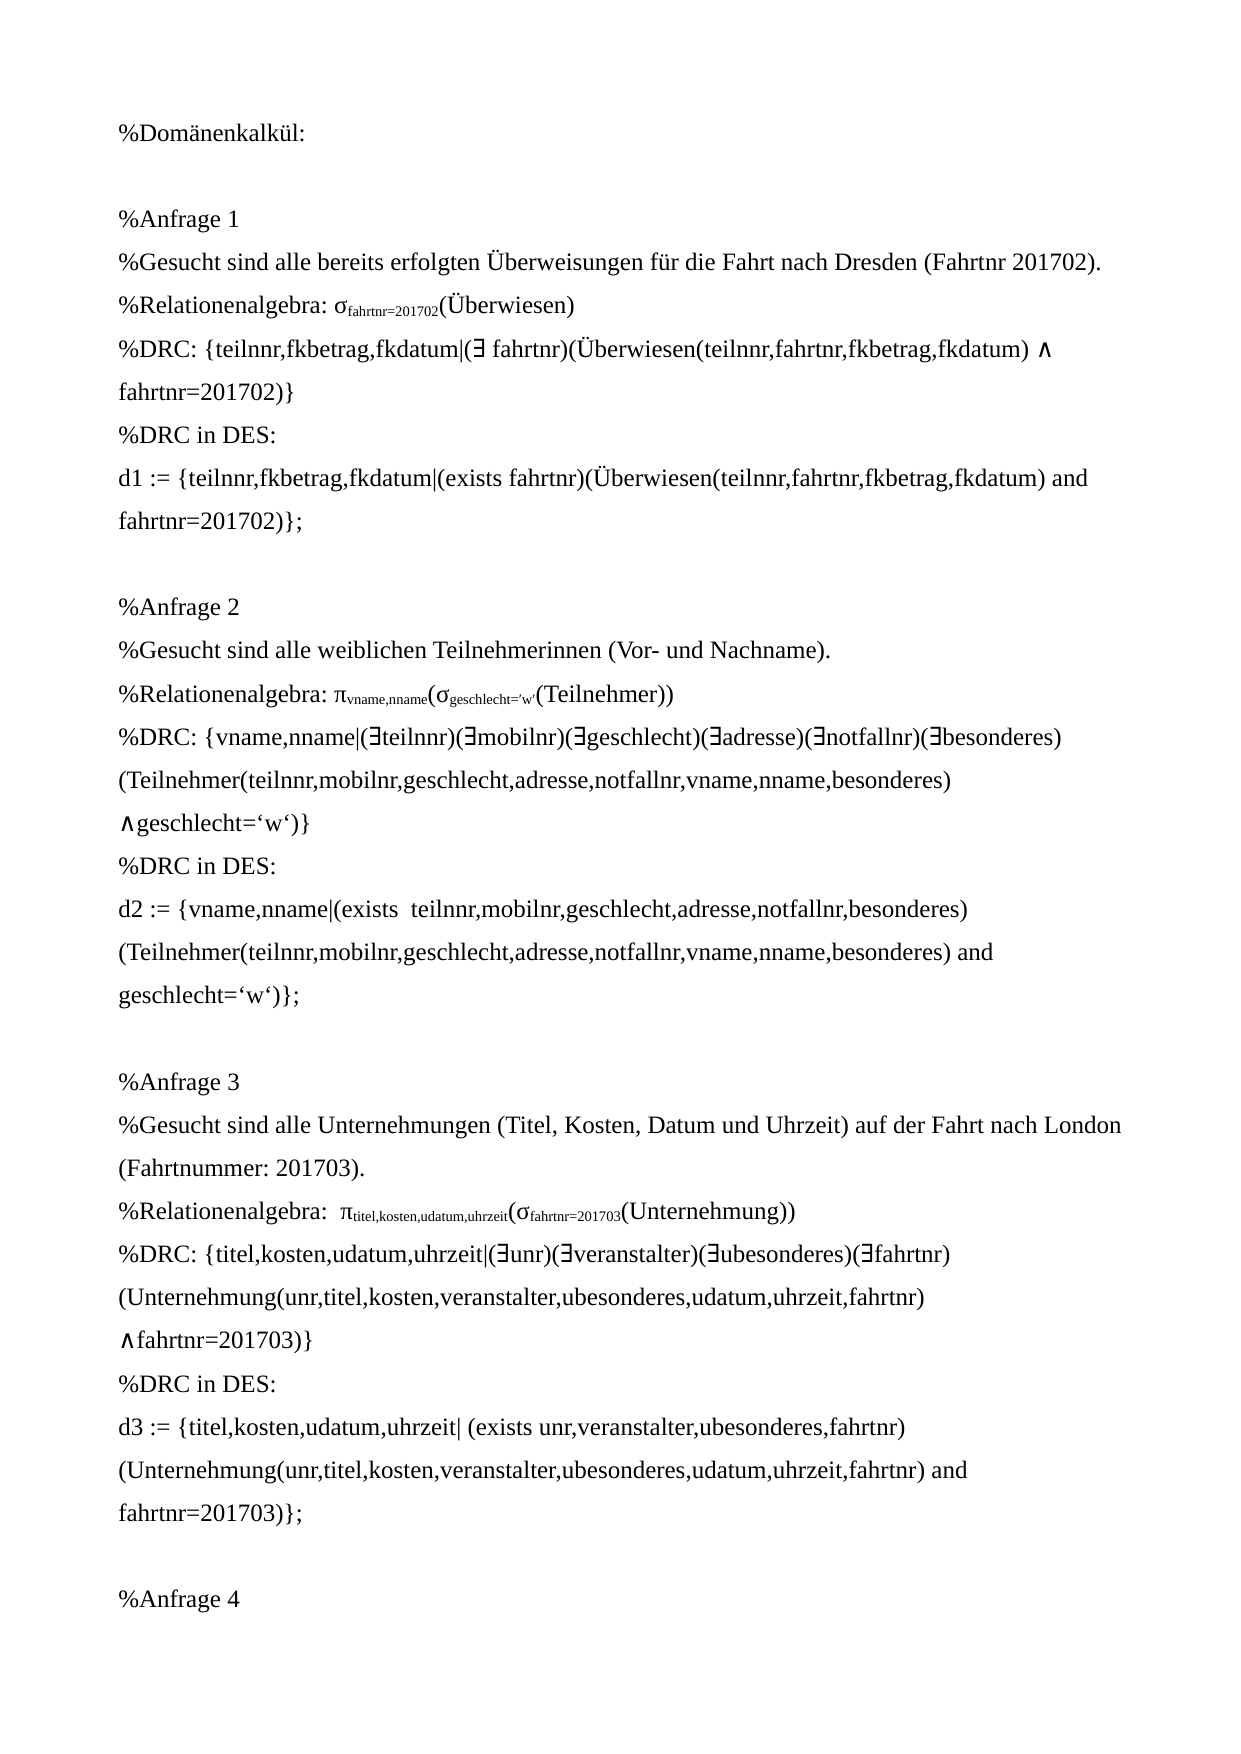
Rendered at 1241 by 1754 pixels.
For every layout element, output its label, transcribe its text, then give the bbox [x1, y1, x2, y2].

text %Relationenalgebra: πvname,nname(σgeschlecht=′w′(Teilnehmer)) [118, 679, 1122, 707]
text %Gesucht sind alle bereits erfolgten Überweisungen für die Fahrt nach Dresden (Fahrtnr 201702). [118, 247, 1122, 276]
text %Domänenkalkül: [118, 118, 1122, 147]
text %Gesucht sind alle Unternehmungen (Titel, Kosten, Datum und Uhrzeit) auf der Fahrt nach London (Fahrtnummer: 201703). [118, 1110, 1122, 1182]
text %Anfrage 1 [118, 204, 1122, 233]
text %Anfrage 3 [118, 1067, 1122, 1096]
text %DRC: {vname,nname|(∃teilnnr)(∃mobilnr)(∃geschlecht)(∃adresse)(∃notfallnr)(∃besonderes)(Teilnehmer(teilnnr,mobilnr,geschlecht,adresse,notfallnr,vname,nname,besonderes) ∧geschlecht=‘w‘)} [118, 722, 1122, 837]
text %Gesucht sind alle weiblichen Teilnehmerinnen (Vor- und Nachname). [118, 636, 1122, 664]
text %DRC in DES: [118, 420, 1122, 449]
text %DRC: {teilnnr,fkbetrag,fkdatum|(∃ fahrtnr)(Überwiesen(teilnnr,fahrtnr,fkbetrag,fkdatum) ∧ fahrtnr=201702)} [118, 334, 1122, 406]
text %Relationenalgebra: σfahrtnr=201702(Überwiesen) [118, 291, 1122, 319]
text %DRC: {titel,kosten,udatum,uhrzeit|(∃unr)(∃veranstalter)(∃ubesonderes)(∃fahrtnr)(Unternehmung(unr,titel,kosten,veranstalter,ubesonderes,udatum,uhrzeit,fahrtnr) ∧fahrtnr=201703)} [118, 1239, 1122, 1354]
text %Anfrage 2 [118, 592, 1122, 621]
text %Anfrage 4 [118, 1584, 1122, 1613]
text %DRC in DES: [118, 1369, 1122, 1397]
text %DRC in DES: [118, 851, 1122, 880]
text d2 := {vname,nname|(exists teilnnr,mobilnr,geschlecht,adresse,notfallnr,besonderes)(Teilnehmer(teilnnr,mobilnr,geschlecht,adresse,notfallnr,vname,nname,besonderes) and geschlecht=‘w‘)}; [118, 894, 1122, 1009]
text d3 := {titel,kosten,udatum,uhrzeit| (exists unr,veranstalter,ubesonderes,fahrtnr)(Unternehmung(unr,titel,kosten,veranstalter,ubesonderes,udatum,uhrzeit,fahrtnr) and fahrtnr=201703)}; [118, 1412, 1122, 1527]
text %Relationenalgebra: πtitel,kosten,udatum,uhrzeit(σfahrtnr=201703(Unternehmung)) [118, 1196, 1122, 1225]
text d1 := {teilnnr,fkbetrag,fkdatum|(exists fahrtnr)(Überwiesen(teilnnr,fahrtnr,fkbetrag,fkdatum) and fahrtnr=201702)}; [118, 463, 1122, 535]
